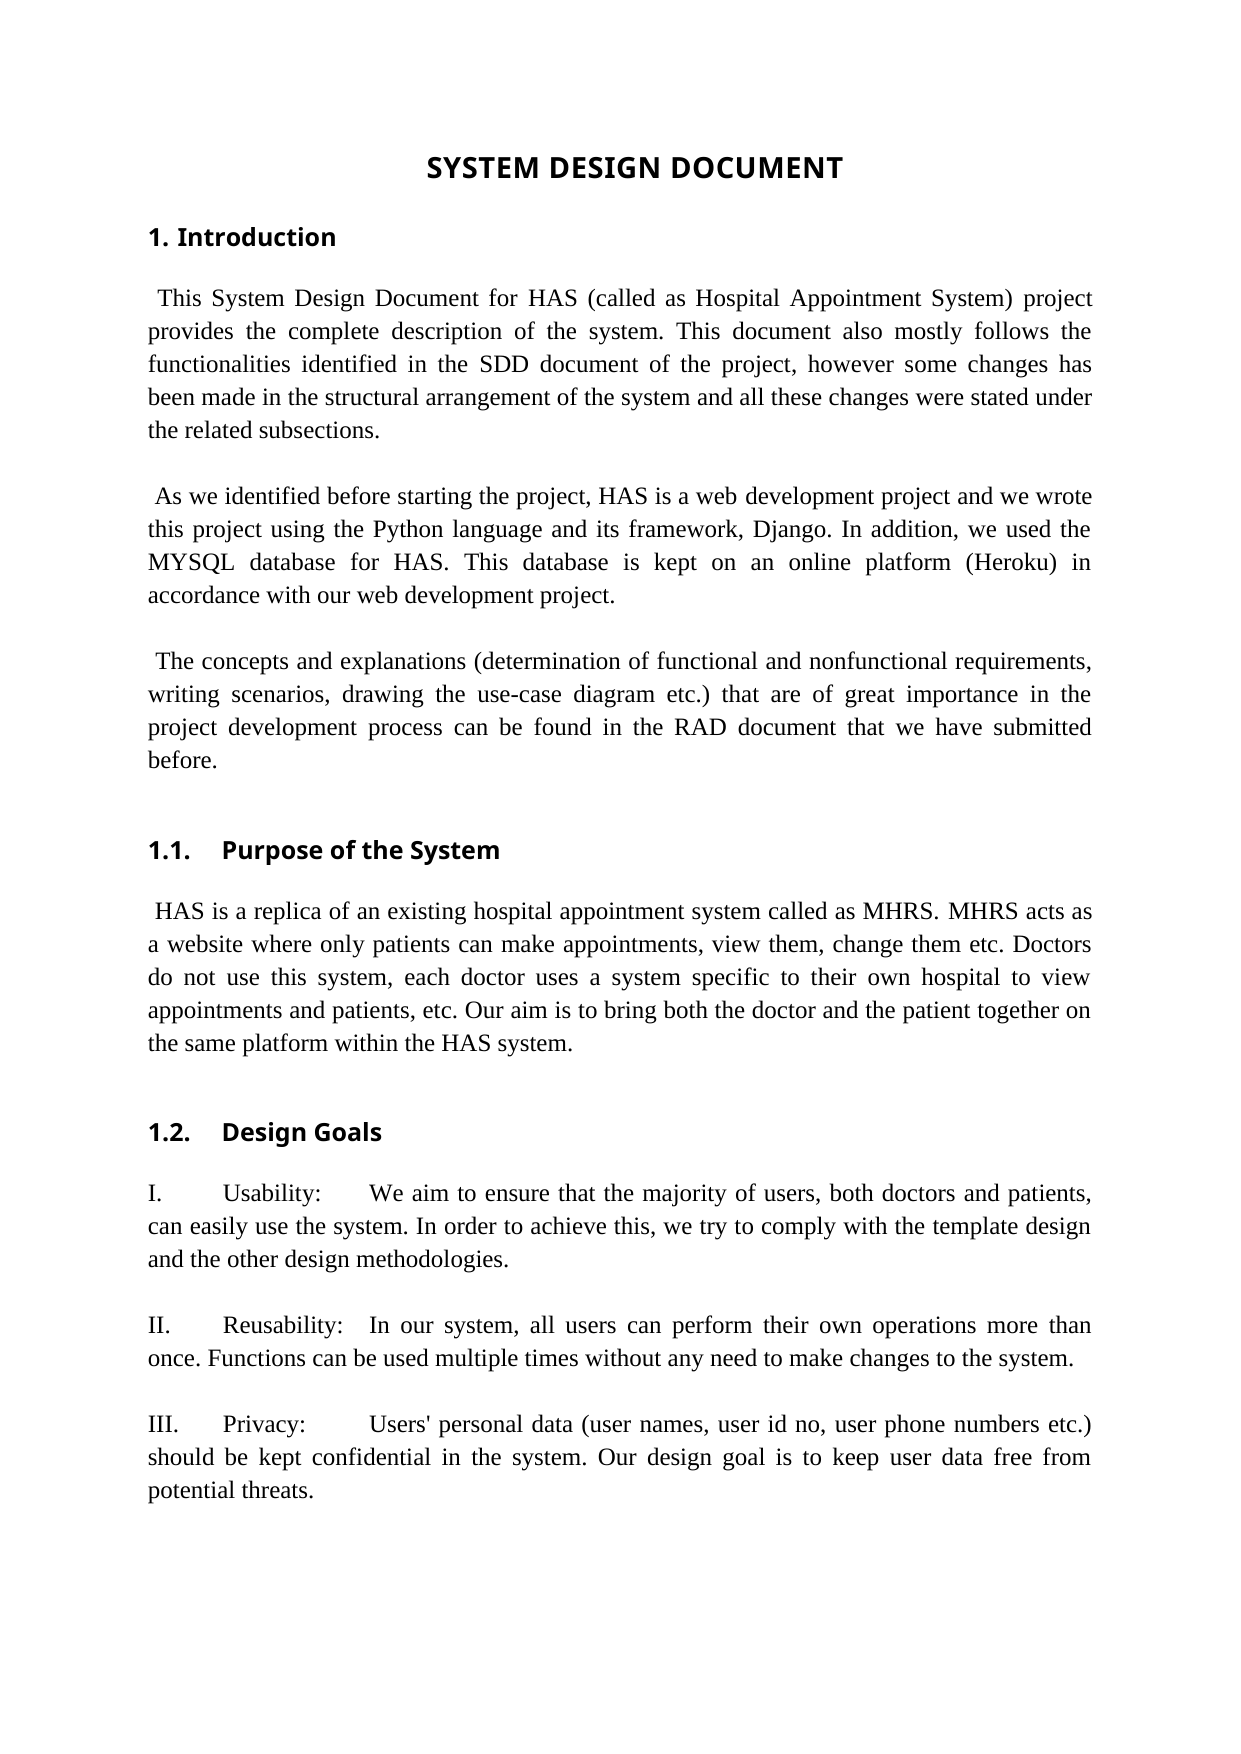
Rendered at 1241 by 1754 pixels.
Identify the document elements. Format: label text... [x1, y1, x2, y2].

text HAS is a replica of an existing hospital appointment system called as MHRS. MHRS acts as a website where only patients can make appointments, view them, change them etc. Doctors do not use this system, each doctor uses a system specific to their own hospital to view appointments and patients, etc. Our aim is to bring both the doctor and the patient together on the same platform within the HAS system. [148, 896, 1093, 1057]
subtitle Introduction [148, 219, 1093, 254]
list Reusability: In our system, all users can perform their own operations more than once. Functions can be used multiple times without any need to make changes to the system. [148, 1310, 1093, 1372]
text This System Design Document for HAS (called as Hospital Appointment System) project provides the complete description of the system. This document also mostly follows the functionalities identified in the SDD document of the project, however some changes has been made in the structural arrangement of the system and all these changes were stated under the related subsections. [148, 283, 1093, 444]
subtitle Purpose of the System [148, 832, 1093, 866]
text As we identified before starting the project, HAS is a web development project and we wrote this project using the Python language and its framework, Django. In addition, we used the MYSQL database for HAS. This database is kept on an online platform (Heroku) in accordance with our web development project. [148, 481, 1093, 609]
list Usability: We aim to ensure that the majority of users, both doctors and patients, can easily use the system. In order to achieve this, we try to comply with the template design and the other design methodologies. [148, 1178, 1093, 1273]
list Privacy: Users' personal data (user names, user id no, user phone numbers etc.) should be kept confidential in the system. Our design goal is to keep user data free from potential threats. [148, 1409, 1093, 1504]
text The concepts and explanations (determination of functional and nonfunctional requirements, writing scenarios, drawing the use-case diagram etc.) that are of great importance in the project development process can be found in the RAD document that we have submitted before. [148, 646, 1093, 774]
subtitle Design Goals [148, 1115, 1093, 1149]
title SYSTEM DESIGN DOCUMENT [148, 148, 1093, 187]
